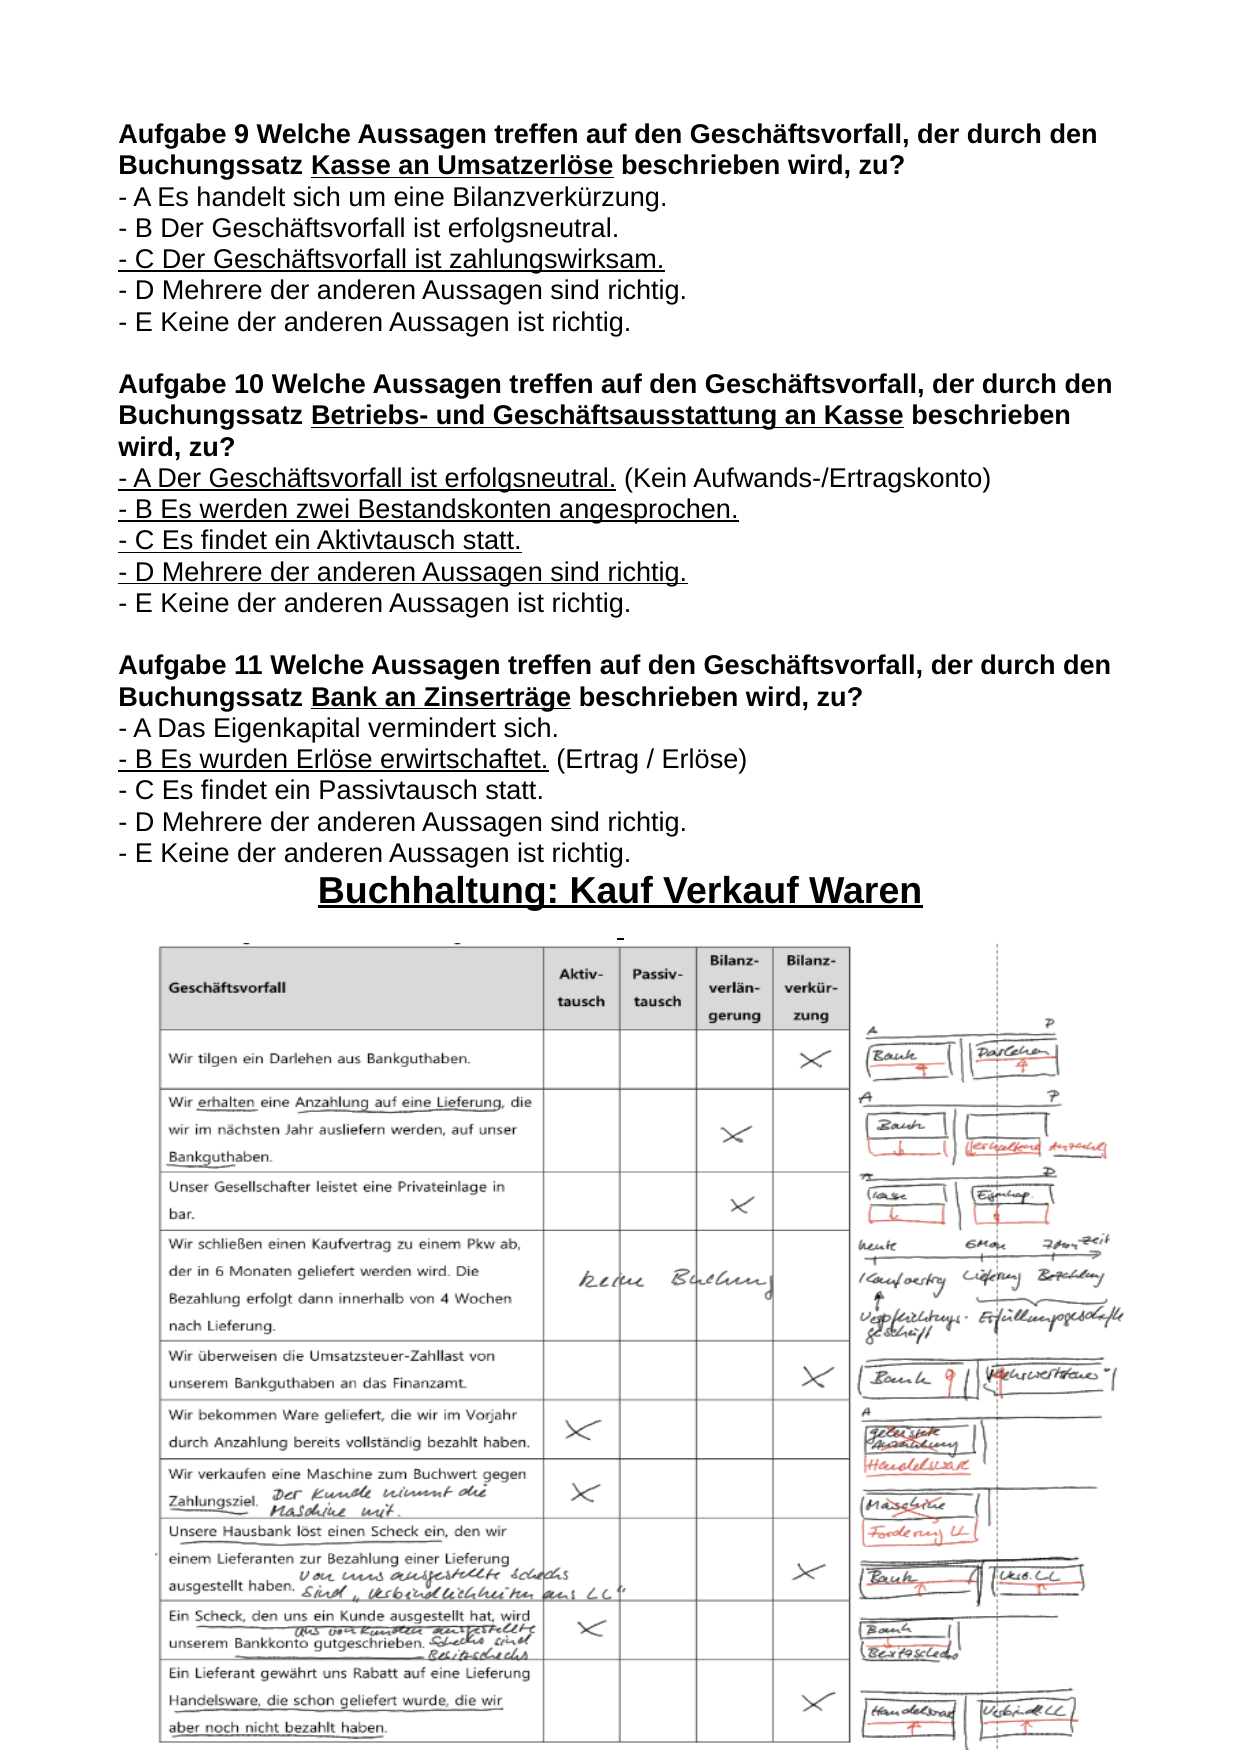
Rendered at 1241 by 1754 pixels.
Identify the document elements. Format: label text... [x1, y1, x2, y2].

text - B Der Geschäftsvorfall ist erfolgsneutral. [118, 212, 1122, 243]
picture [155, 943, 1132, 1750]
text - B Es werden zwei Bestandskonten angesprochen. [118, 493, 1122, 524]
text Aufgabe 10 Welche Aussagen treffen auf den Geschäftsvorfall, der durch den Buchungssatz Betriebs- und Geschäftsausstattung an Kasse beschrieben wird, zu? [118, 368, 1122, 462]
text - E Keine der anderen Aussagen ist richtig. [118, 837, 1122, 868]
text - A Der Geschäftsvorfall ist erfolgsneutral. (Kein Aufwands-/Ertragskonto) [118, 462, 1122, 493]
text - E Keine der anderen Aussagen ist richtig. [118, 306, 1122, 337]
text - E Keine der anderen Aussagen ist richtig. [118, 587, 1122, 618]
text Aufgabe 11 Welche Aussagen treffen auf den Geschäftsvorfall, der durch den Buchungssatz Bank an Zinserträge beschrieben wird, zu? [118, 649, 1122, 712]
text - D Mehrere der anderen Aussagen sind richtig. [118, 556, 1122, 587]
text - C Der Geschäftsvorfall ist zahlungswirksam. [118, 243, 1122, 274]
text Buchhaltung: Kauf Verkauf Waren [118, 868, 1122, 911]
text - C Es findet ein Passivtausch statt. [118, 774, 1122, 806]
text - A Das Eigenkapital vermindert sich. [118, 712, 1122, 743]
text - B Es wurden Erlöse erwirtschaftet. (Ertrag / Erlöse) [118, 743, 1122, 774]
text - C Es findet ein Aktivtausch statt. [118, 524, 1122, 556]
text Aufgabe 9 Welche Aussagen treffen auf den Geschäftsvorfall, der durch den Buchungssatz Kasse an Umsatzerlöse beschrieben wird, zu? [118, 118, 1122, 181]
text - D Mehrere der anderen Aussagen sind richtig. [118, 806, 1122, 837]
text - A Es handelt sich um eine Bilanzverkürzung. [118, 181, 1122, 212]
text - D Mehrere der anderen Aussagen sind richtig. [118, 274, 1122, 306]
